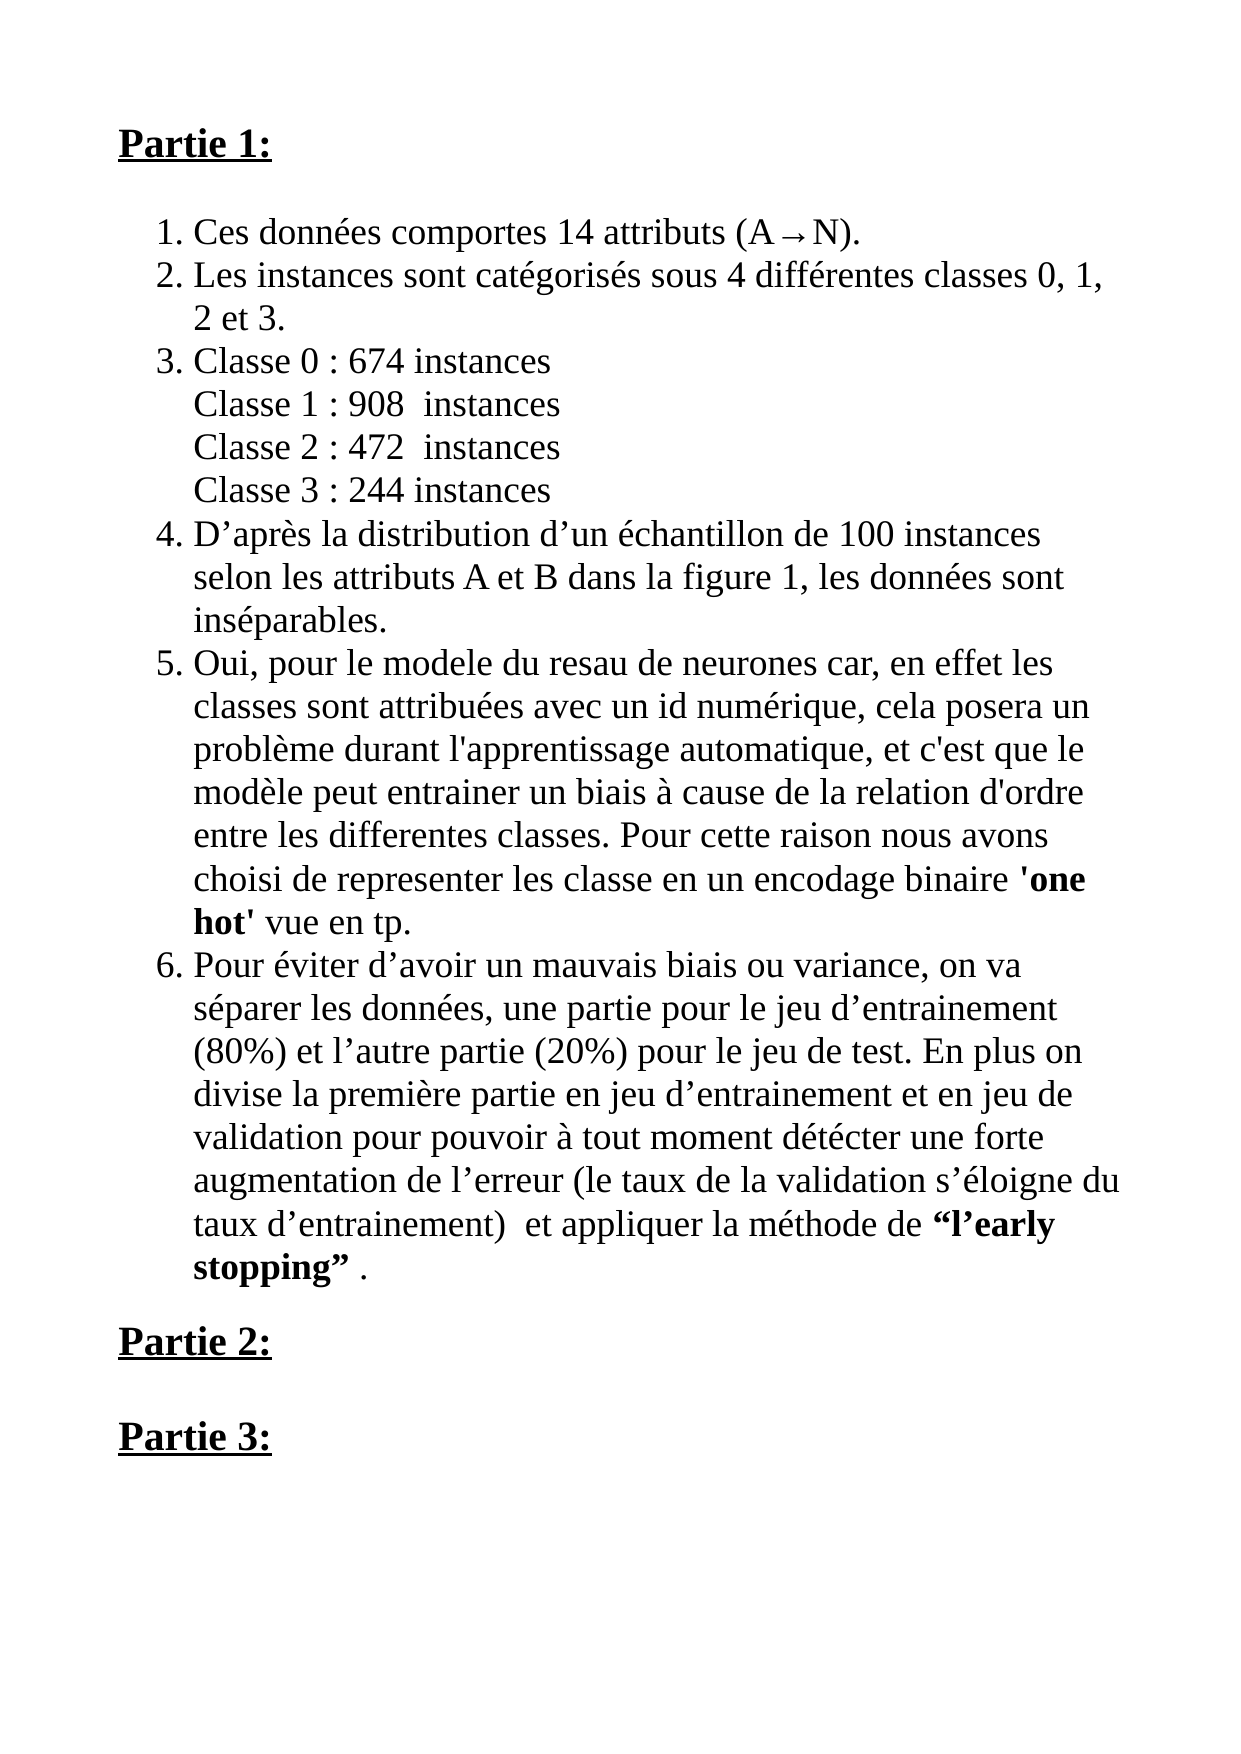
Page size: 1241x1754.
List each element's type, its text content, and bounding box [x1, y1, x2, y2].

text Partie 1: [118, 118, 1122, 166]
text Partie 2: [118, 1316, 1122, 1364]
list Classe 1 : 908 instances [156, 382, 1122, 425]
text Partie 3: [118, 1412, 1122, 1460]
list Pour éviter d’avoir un mauvais biais ou variance, on va séparer les données, une partie pour le jeu d’entrainement (80%) et l’autre partie (20%) pour le jeu de test. En plus on divise la première partie en jeu d’entrainement et en jeu de validation pour pouvoir à tout moment détécter une forte augmentation de l’erreur (le taux de la validation s’éloigne du taux d’entrainement) et appliquer la méthode de “l’early stopping” . [156, 942, 1122, 1287]
list Classe 0 : 674 instances [156, 338, 1122, 382]
list Classe 2 : 472 instances [156, 425, 1122, 468]
list Oui, pour le modele du resau de neurones car, en effet les classes sont attribuées avec un id numérique, cela posera un problème durant l'apprentissage automatique, et c'est que le modèle peut entrainer un biais à cause de la relation d'ordre entre les differentes classes. Pour cette raison nous avons choisi de representer les classe en un encodage binaire 'one hot' vue en tp. [156, 640, 1122, 942]
list Ces données comportes 14 attributs (A→N). [156, 209, 1122, 252]
list D’après la distribution d’un échantillon de 100 instances selon les attributs A et B dans la figure 1, les données sont inséparables. [156, 511, 1122, 640]
list Les instances sont catégorisés sous 4 différentes classes 0, 1, 2 et 3. [156, 252, 1122, 338]
list Classe 3 : 244 instances [156, 468, 1122, 511]
